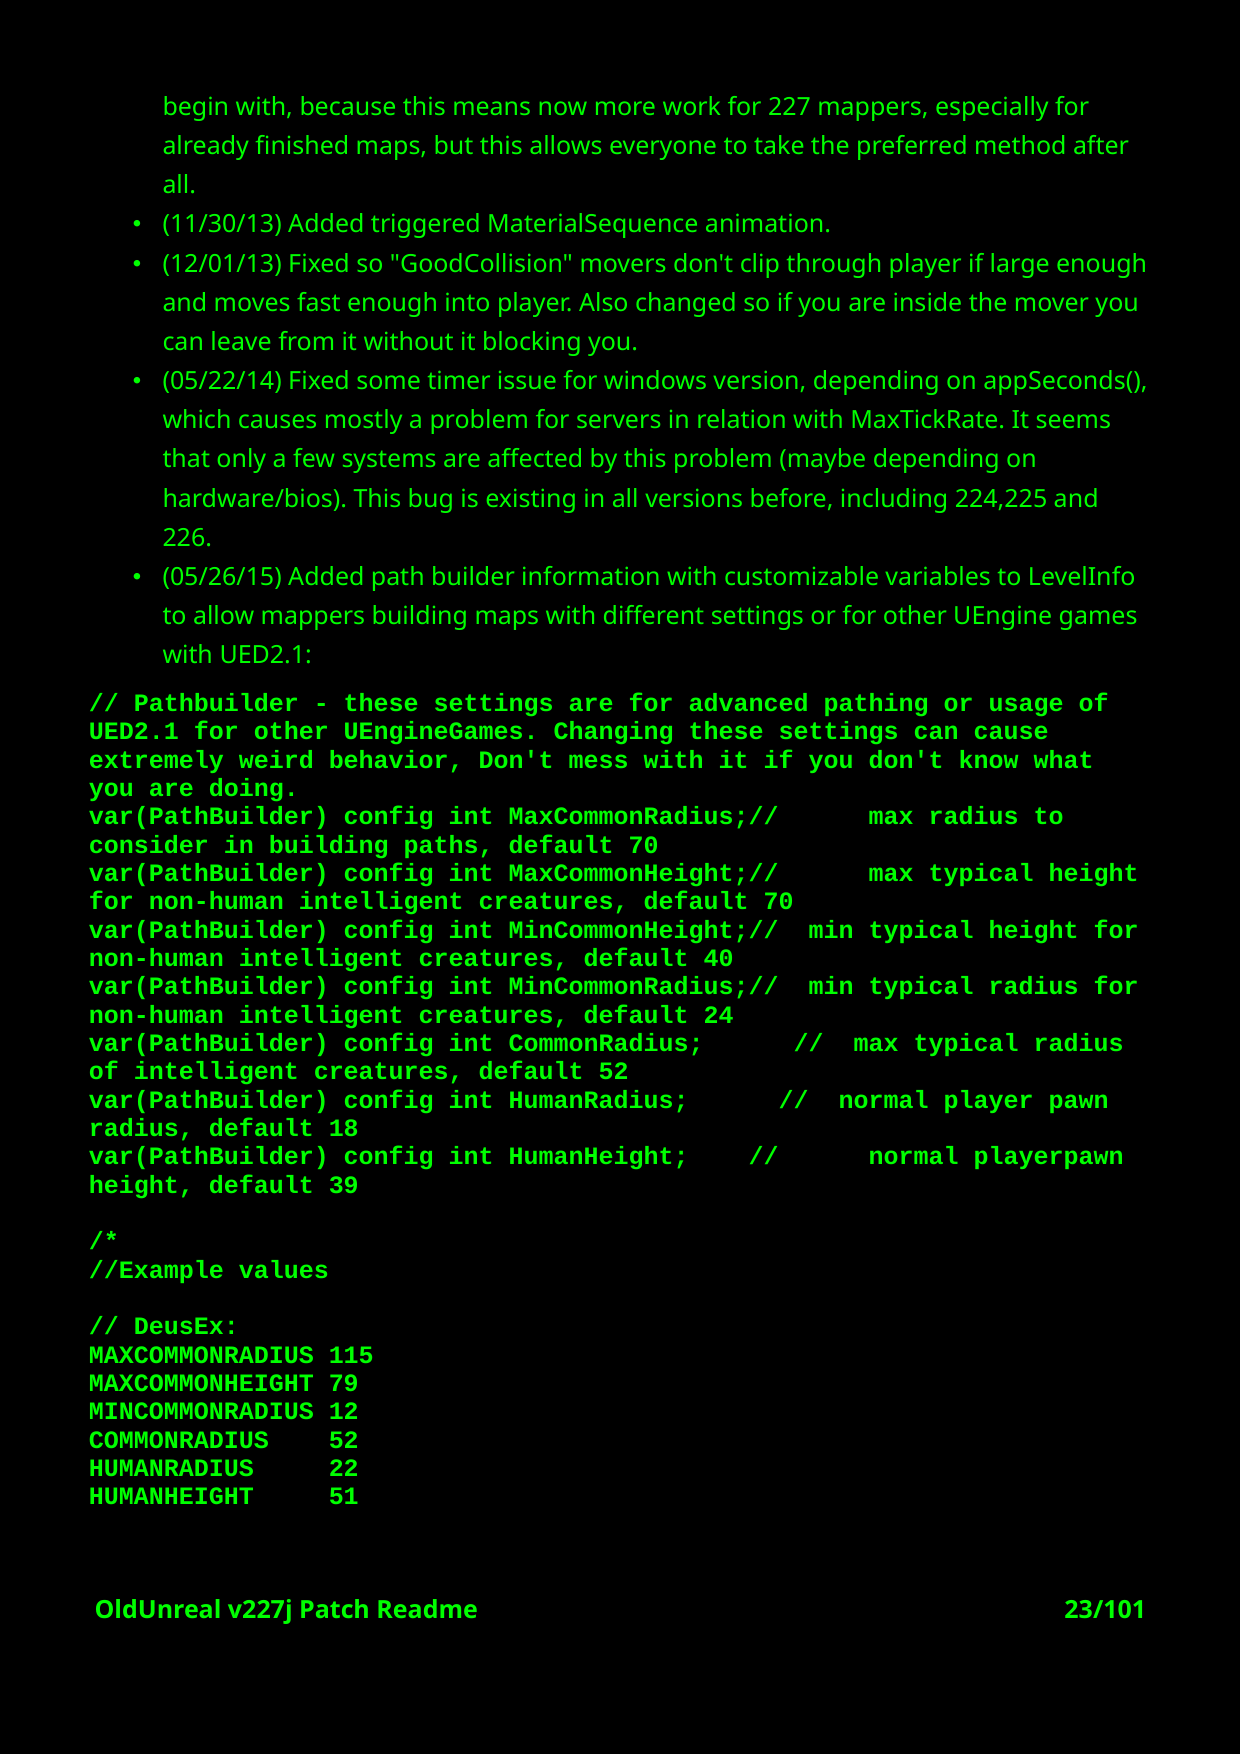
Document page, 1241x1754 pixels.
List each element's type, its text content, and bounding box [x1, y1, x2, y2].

list begin with, because this means now more work for 227 mappers, especially for already finished maps, but this allows everyone to take the preferred method after all. [133, 88, 1152, 201]
text MINCOMMONRADIUS 12 [88, 1399, 1152, 1427]
list (05/22/14) Fixed some timer issue for windows version, depending on appSeconds(), which causes mostly a problem for servers in relation with MaxTickRate. It seems that only a few systems are affected by this problem (maybe depending on hardware/bios). This bug is existing in all versions before, including 224,225 and 226. [133, 363, 1152, 553]
list (12/01/13) Fixed so "GoodCollision" movers don't clip through player if large enough and moves fast enough into player. Also changed so if you are inside the mover you can leave from it without it blocking you. [133, 245, 1152, 358]
text HUMANHEIGHT 51 [88, 1484, 1152, 1512]
text var(PathBuilder) config int HumanRadius; // normal player pawn radius, default 18 [88, 1087, 1152, 1144]
text HUMANRADIUS 22 [88, 1456, 1152, 1484]
text COMMONRADIUS 52 [88, 1427, 1152, 1456]
list (05/26/15) Added path builder information with customizable variables to LevelInfo to allow mappers building maps with different settings or for other UEngine games with UED2.1: [133, 558, 1152, 671]
text var(PathBuilder) config int MaxCommonRadius;// max radius to consider in building paths, default 70 [88, 804, 1152, 861]
text MAXCOMMONHEIGHT 79 [88, 1371, 1152, 1399]
text // DeusEx: [88, 1314, 1152, 1342]
text MAXCOMMONRADIUS 115 [88, 1342, 1152, 1371]
text var(PathBuilder) config int MinCommonRadius;// min typical radius for non-human intelligent creatures, default 24 [88, 974, 1152, 1031]
text var(PathBuilder) config int MaxCommonHeight;// max typical height for non-human intelligent creatures, default 70 [88, 861, 1152, 917]
text var(PathBuilder) config int MinCommonHeight;// min typical height for non-human intelligent creatures, default 40 [88, 917, 1152, 974]
text /* [88, 1229, 1152, 1257]
text var(PathBuilder) config int HumanHeight; // normal playerpawn height, default 39 [88, 1144, 1152, 1201]
text var(PathBuilder) config int CommonRadius; // max typical radius of intelligent creatures, default 52 [88, 1031, 1152, 1087]
text //Example values [88, 1257, 1152, 1286]
text // Pathbuilder - these settings are for advanced pathing or usage of UED2.1 for other UEngineGames. Changing these settings can cause extremely weird behavior, Don't mess with it if you don't know what you are doing. [88, 691, 1152, 804]
list (11/30/13) Added triggered MaterialSequence animation. [133, 206, 1152, 240]
